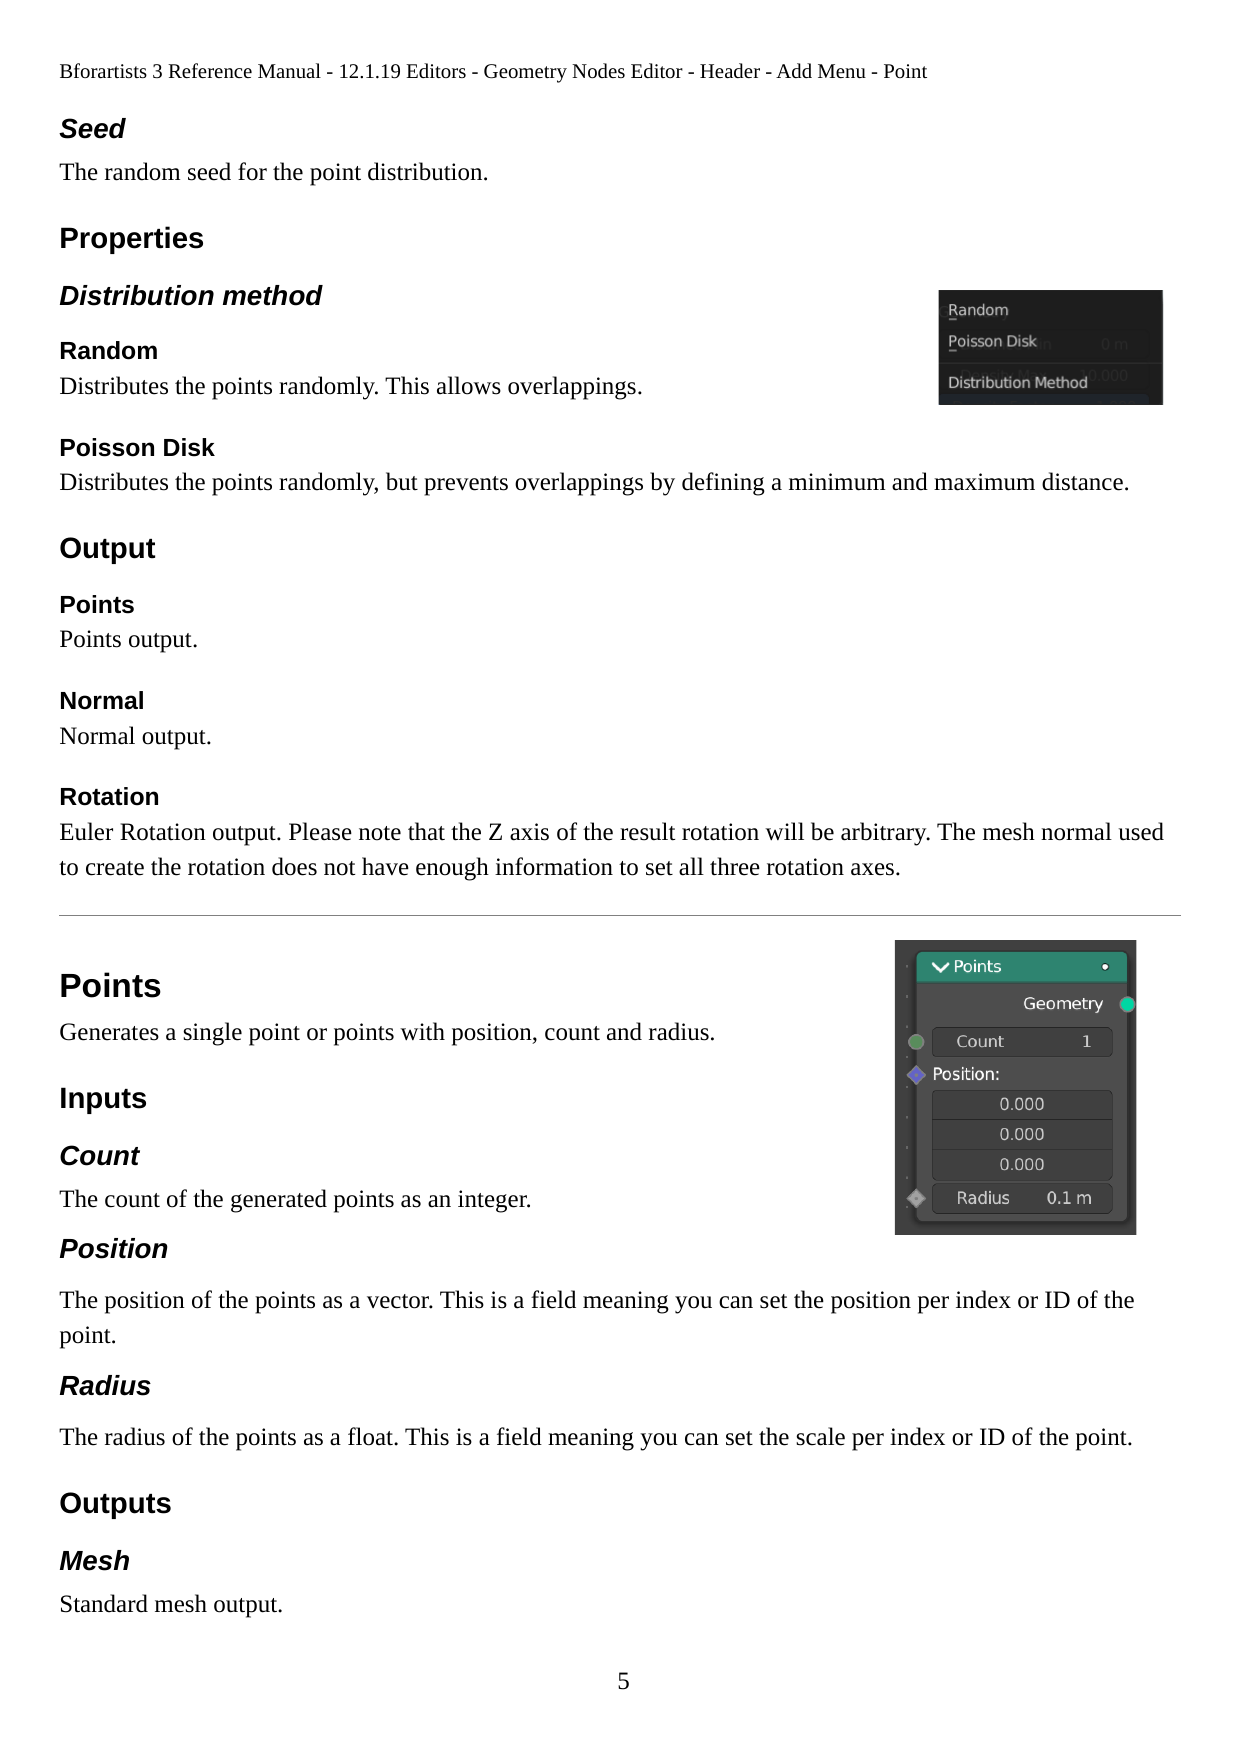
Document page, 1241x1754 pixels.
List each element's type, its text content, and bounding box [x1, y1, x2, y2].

subtitle Points [59, 590, 1181, 618]
text Distributes the points randomly. This allows overlappings. [59, 371, 938, 400]
picture [894, 940, 1137, 1235]
text [1137, 1184, 1181, 1212]
text Standard mesh output. [59, 1589, 1181, 1617]
subtitle Random [59, 336, 938, 365]
text The count of the generated points as an integer. [59, 1184, 894, 1212]
subtitle Rotation [59, 782, 1181, 811]
picture [938, 290, 1164, 405]
subtitle Count [59, 1139, 894, 1171]
subtitle Inputs [59, 1081, 894, 1114]
text The position of the points as a vector. This is a field meaning you can set the position per index or ID of the point. [59, 1286, 1181, 1349]
text Position [59, 1233, 1181, 1265]
subtitle [1137, 1139, 1181, 1171]
subtitle Seed [59, 113, 1181, 144]
text The random seed for the point distribution. [59, 157, 1181, 186]
text Points output. [59, 624, 1181, 653]
text Euler Rotation output. Please note that the Z axis of the result rotation will be arbitrary. The mesh normal used to create the rotation does not have enough information to set all three rotation axes. [59, 817, 1181, 881]
subtitle Distribution method [59, 279, 1181, 311]
text Radius [59, 1369, 1181, 1401]
subtitle Points [59, 966, 894, 1004]
subtitle [1137, 966, 1181, 1004]
subtitle Outputs [59, 1486, 1181, 1519]
subtitle Output [59, 531, 1181, 565]
subtitle Poisson Disk [59, 433, 1181, 461]
subtitle Mesh [59, 1544, 1181, 1576]
subtitle Normal [59, 686, 1181, 715]
text The radius of the points as a float. This is a field meaning you can set the scale per index or ID of the point. [59, 1422, 1181, 1451]
subtitle [1164, 336, 1181, 365]
text Distributes the points randomly, but prevents overlappings by defining a minimum and maximum distance. [59, 467, 1181, 496]
text Generates a single point or points with position, count and radius. [59, 1017, 894, 1046]
subtitle [1137, 1081, 1181, 1114]
subtitle Properties [59, 221, 1181, 254]
text Normal output. [59, 721, 1181, 750]
